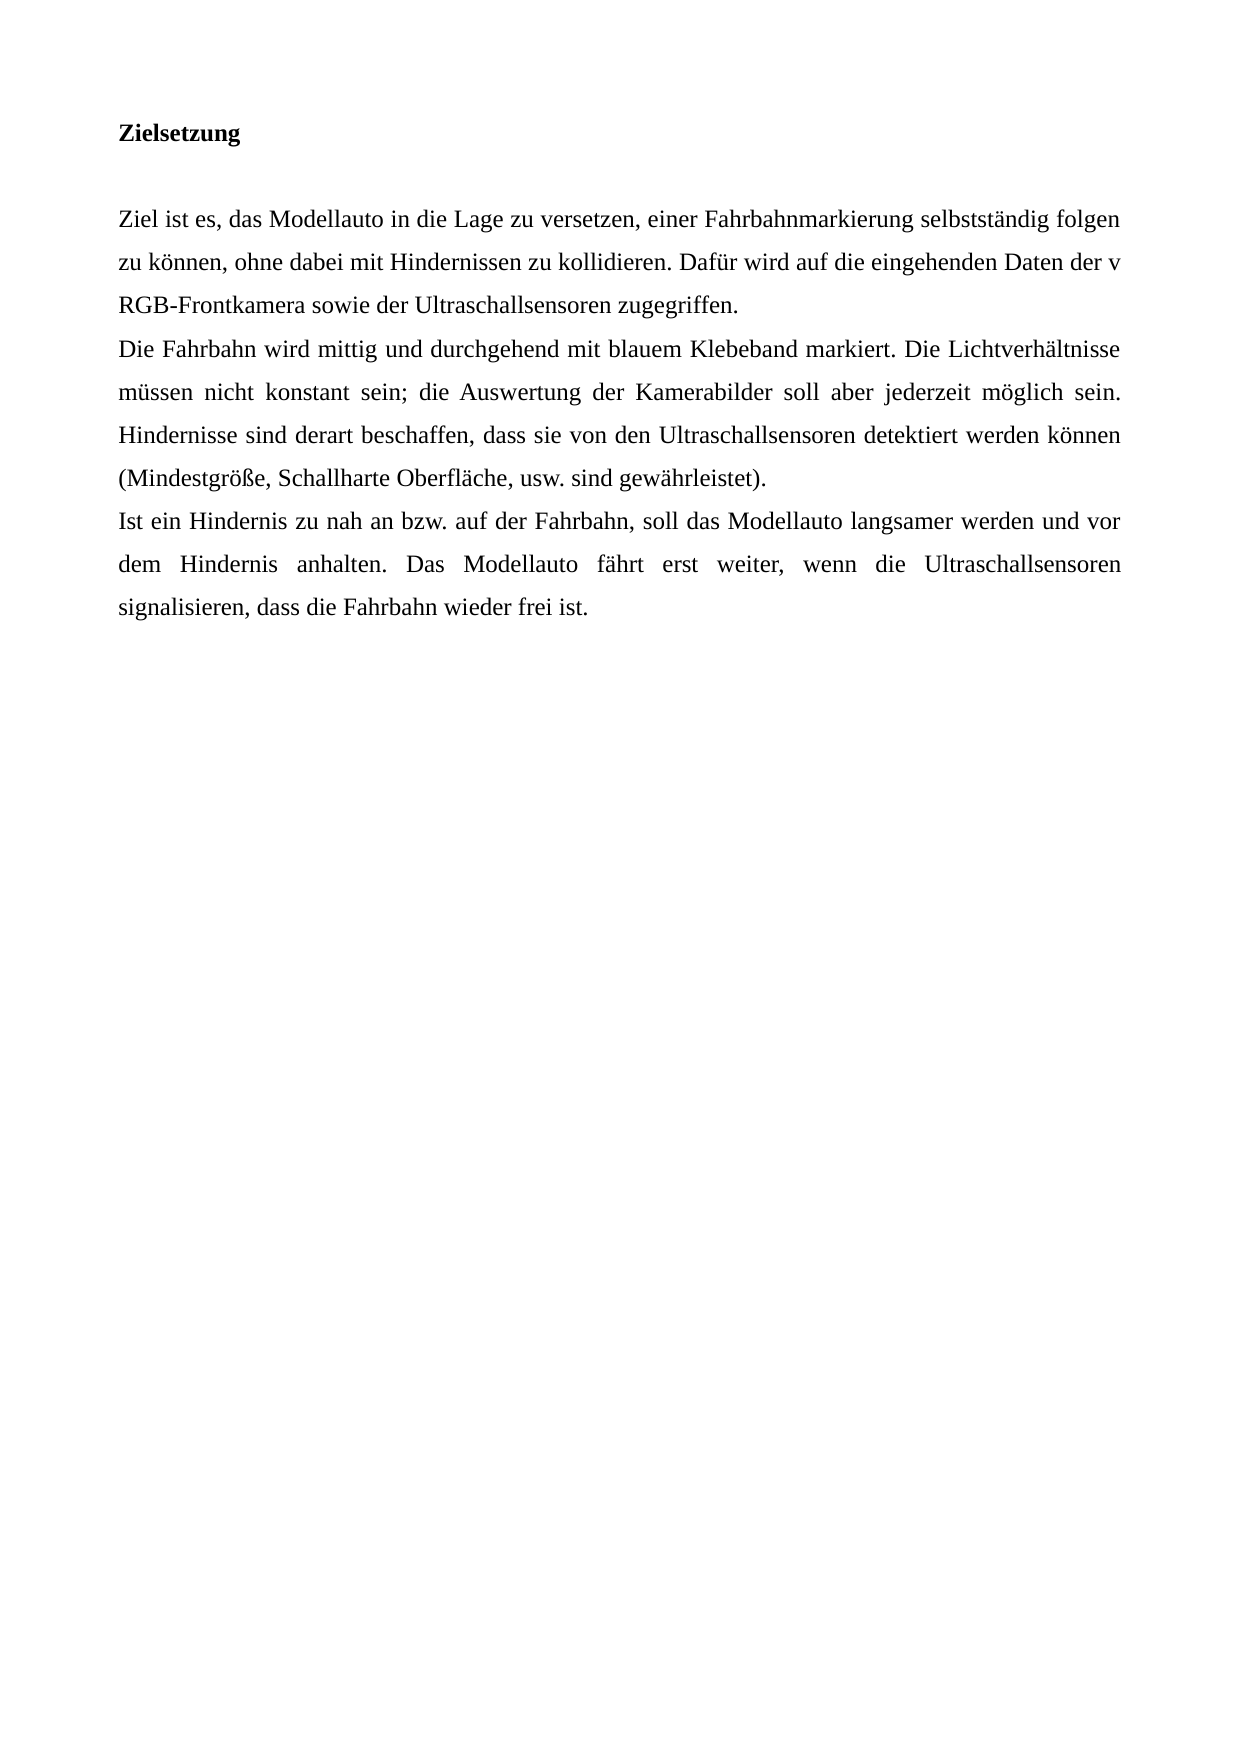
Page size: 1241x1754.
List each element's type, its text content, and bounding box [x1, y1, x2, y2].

text Ist ein Hindernis zu nah an bzw. auf der Fahrbahn, soll das Modellauto langsamer werden und vor dem Hindernis anhalten. Das Modellauto fährt erst weiter, wenn die Ultraschallsensoren signalisieren, dass die Fahrbahn wieder frei ist. [118, 506, 1122, 621]
text Zielsetzung [118, 118, 1122, 147]
text Die Fahrbahn wird mittig und durchgehend mit blauem Klebeband markiert. Die Lichtverhältnisse müssen nicht konstant sein; die Auswertung der Kamerabilder soll aber jederzeit möglich sein. Hindernisse sind derart beschaffen, dass sie von den Ultraschallsensoren detektiert werden können (Mindestgröße, Schallharte Oberfläche, usw. sind gewährleistet). [118, 334, 1122, 492]
text Ziel ist es, das Modellauto in die Lage zu versetzen, einer Fahrbahnmarkierung selbstständig folgen zu können, ohne dabei mit Hindernissen zu kollidieren. Dafür wird auf die eingehenden Daten der v RGB-Frontkamera sowie der Ultraschallsensoren zugegriffen. [118, 204, 1122, 319]
